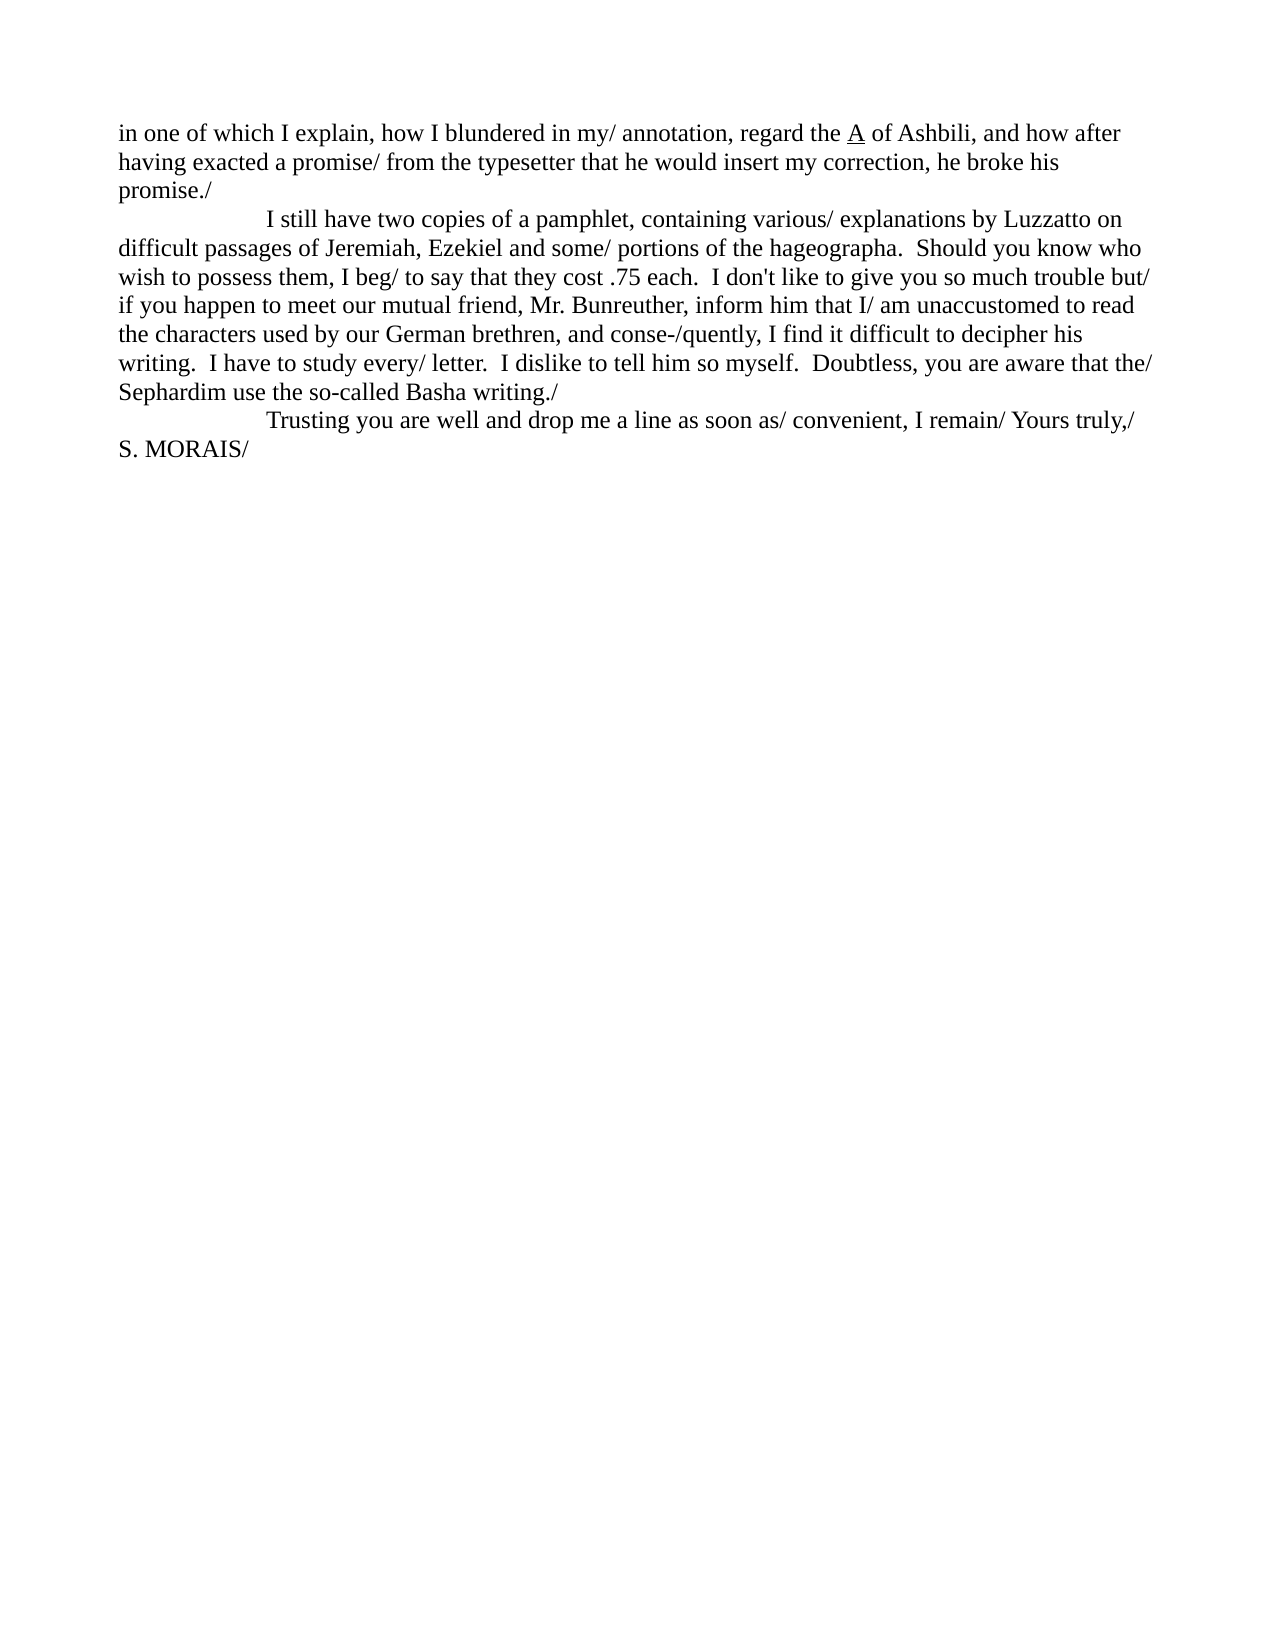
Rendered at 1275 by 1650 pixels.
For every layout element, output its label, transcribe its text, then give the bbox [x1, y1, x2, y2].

text Trusting you are well and drop me a line as soon as/ convenient, I remain/ Yours truly,/ S. MORAIS/ [118, 406, 1157, 463]
text I still have two copies of a pamphlet, containing various/ explanations by Luzzatto on difficult passages of Jeremiah, Ezekiel and some/ portions of the hageographa. Should you know who wish to possess them, I beg/ to say that they cost .75 each. I don't like to give you so much trouble but/ if you happen to meet our mutual friend, Mr. Bunreuther, inform him that I/ am unaccustomed to read the characters used by our German brethren, and conse-/quently, I find it difficult to decipher his writing. I have to study every/ letter. I dislike to tell him so myself. Doubtless, you are aware that the/ Sephardim use the so-called Basha writing./ [118, 204, 1157, 406]
text in one of which I explain, how I blundered in my/ annotation, regard the A of Ashbili, and how after having exacted a promise/ from the typesetter that he would insert my correction, he broke his promise./ [118, 118, 1157, 204]
